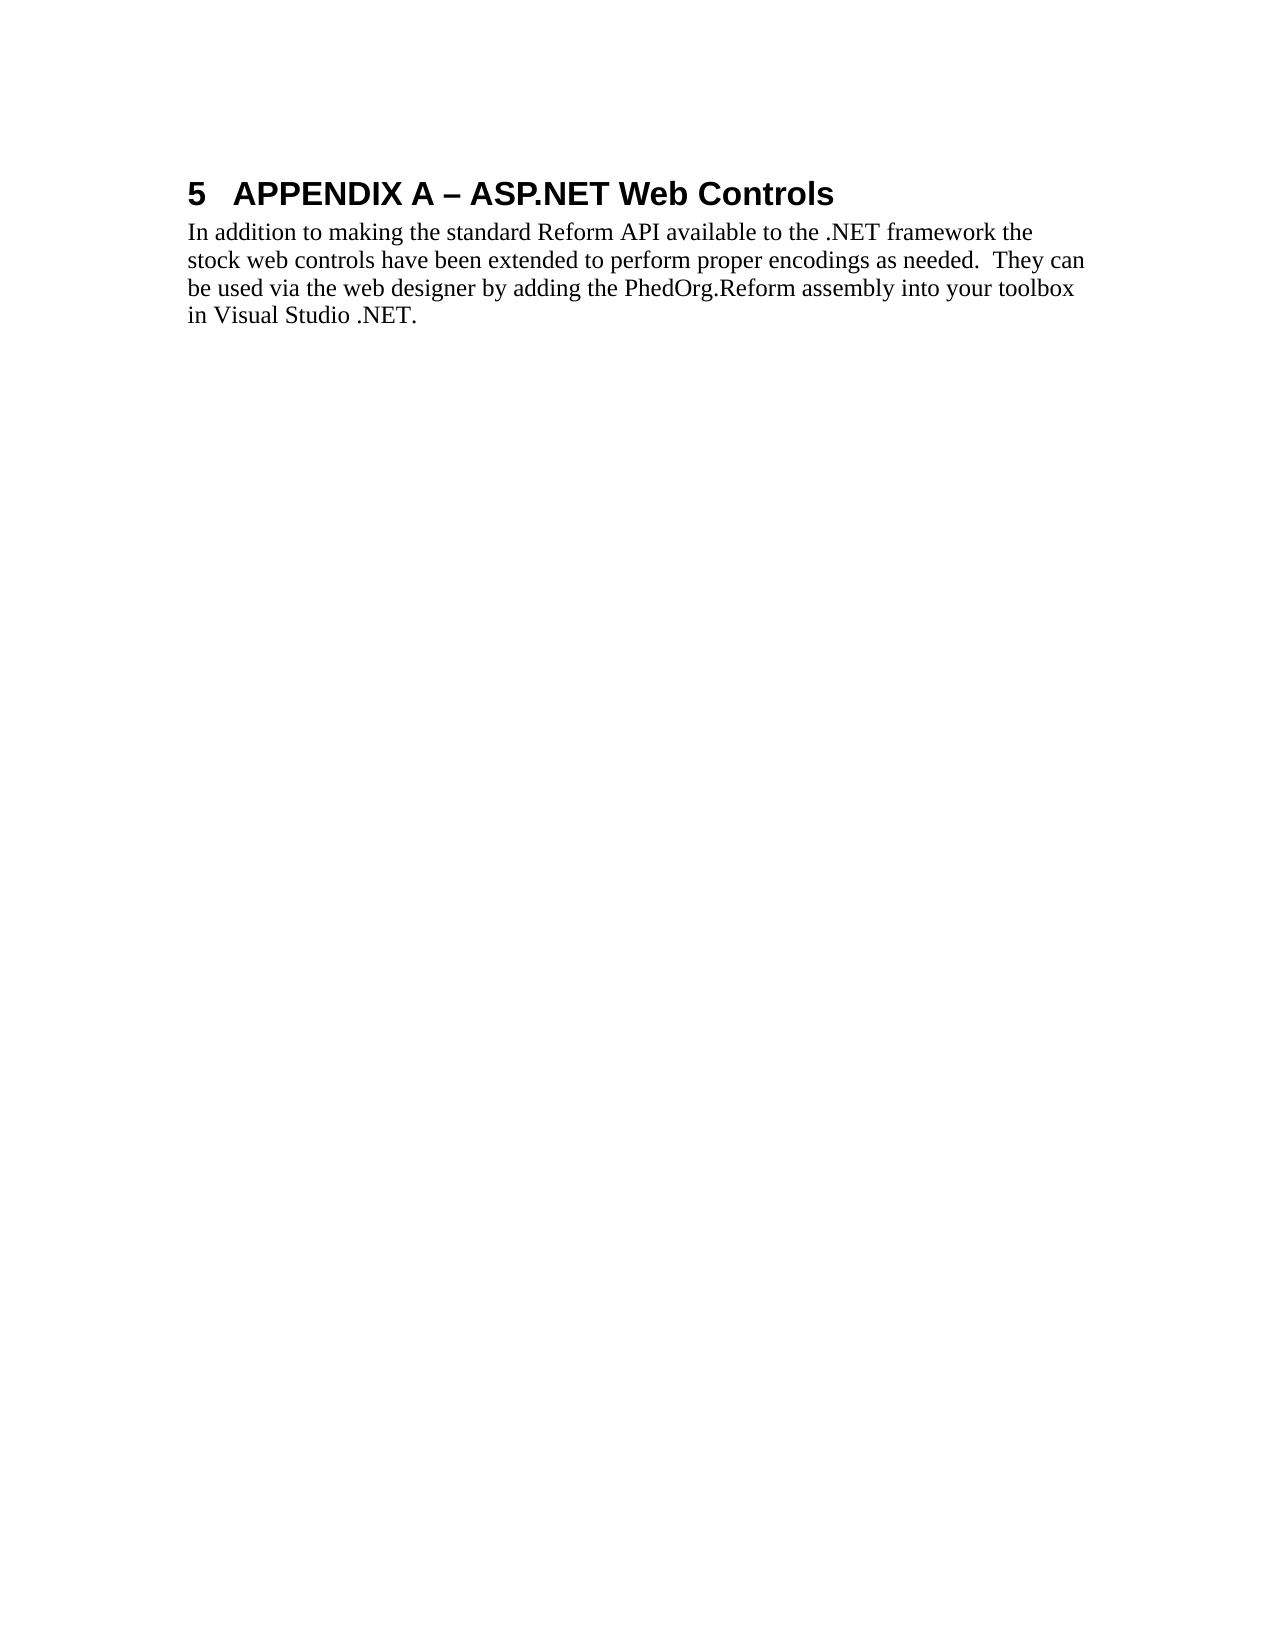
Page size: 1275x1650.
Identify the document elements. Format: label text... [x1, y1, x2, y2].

text In addition to making the standard Reform API available to the .NET framework the stock web controls have been extended to perform proper encodings as needed. They can be used via the web designer by adding the PhedOrg.Reform assembly into your toolbox in Visual Studio .NET. [187, 218, 1087, 329]
subtitle APPENDIX A – ASP.NET Web Controls [187, 175, 1087, 212]
